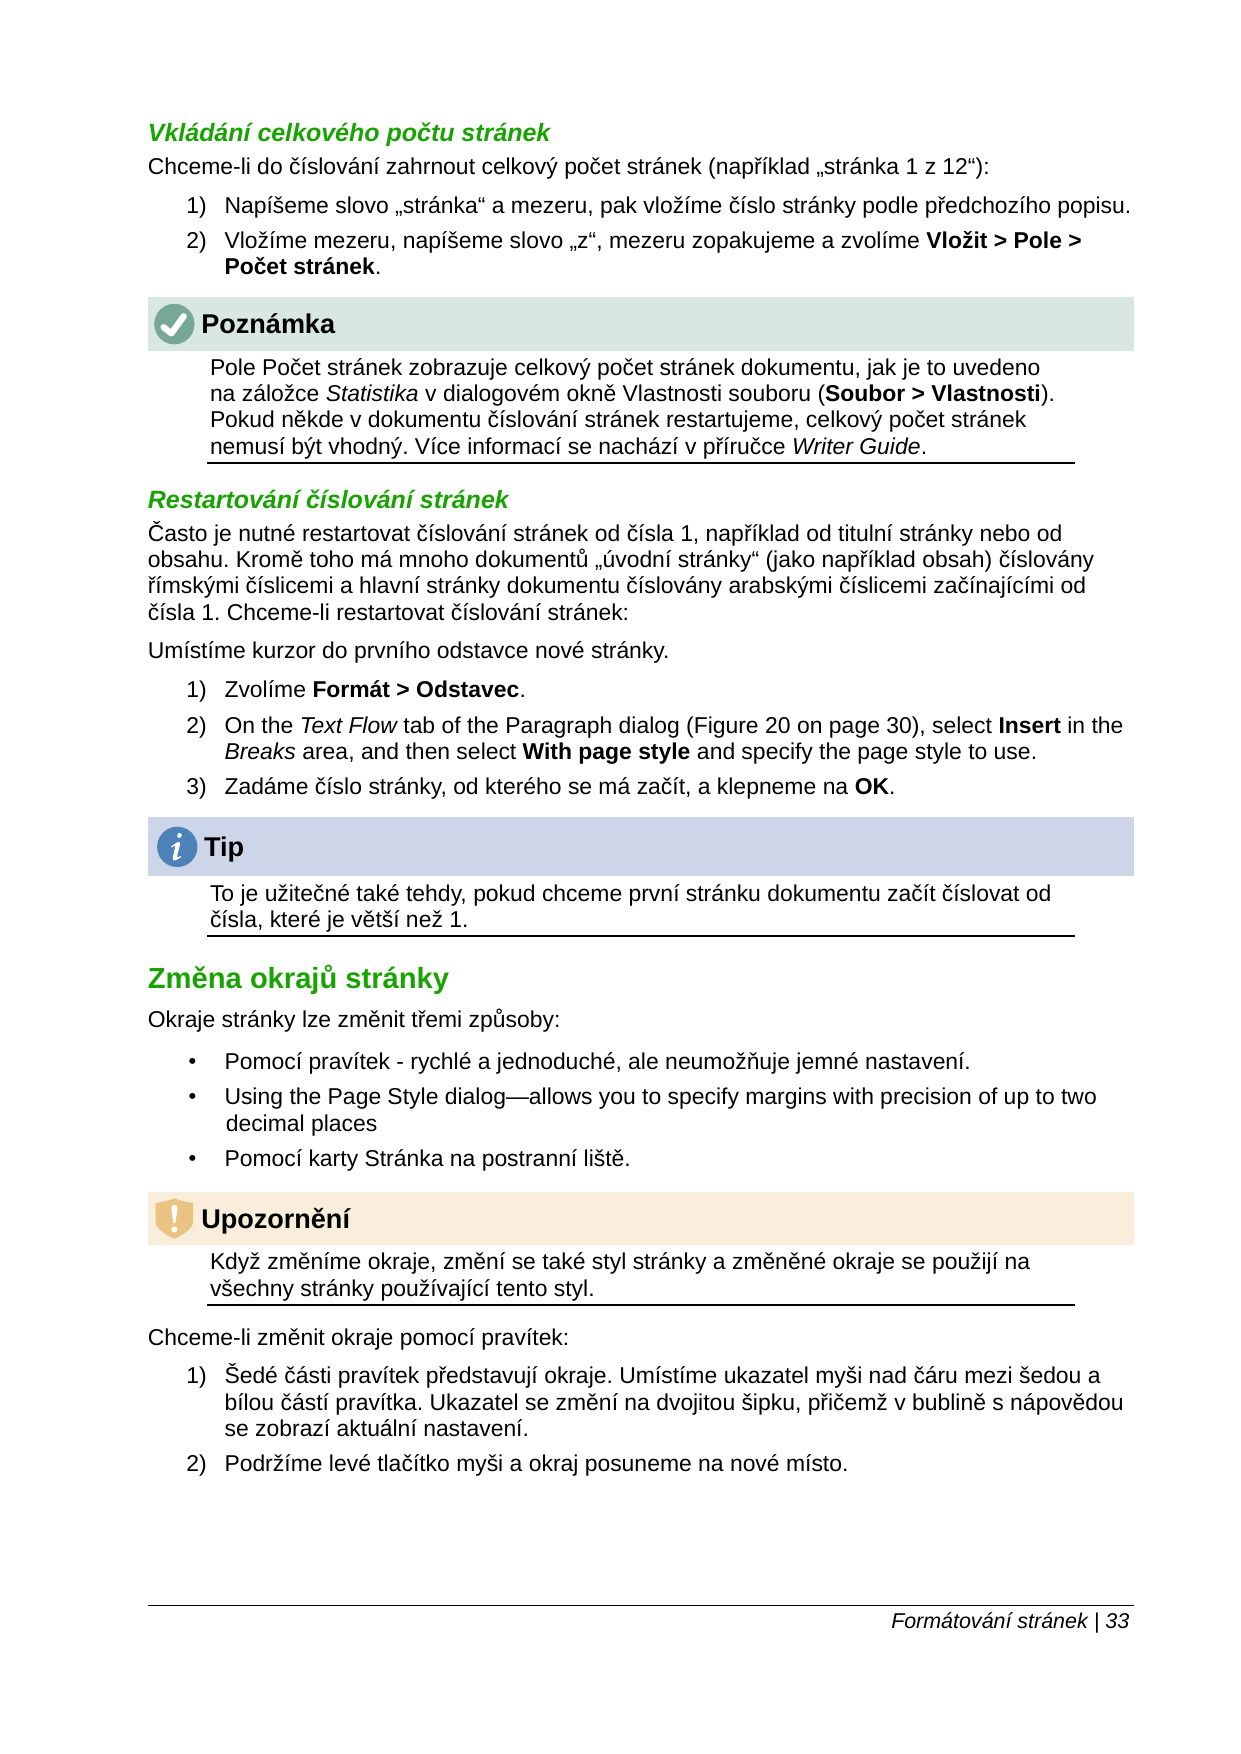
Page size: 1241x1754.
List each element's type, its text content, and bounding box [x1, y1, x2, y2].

list Vložíme mezeru, napíšeme slovo „z“, mezeru zopakujeme a zvolíme Vložit > Pole > Počet stránek. [207, 227, 1134, 279]
list Pomocí pravítek - rychlé a jednoduché, ale neumožňuje jemné nastavení. [185, 1045, 1134, 1074]
text To je užitečné také tehdy, pokud chceme první stránku dokumentu začít číslovat od čísla, které je větší než 1. [207, 876, 1075, 935]
text Často je nutné restartovat číslování stránek od čísla 1, například od titulní stránky nebo od obsahu. Kromě toho má mnoho dokumentů „úvodní stránky“ (jako například obsah) číslovány římskými číslicemi a hlavní stránky dokumentu číslovány arabskými číslicemi začínajícími od čísla 1. Chceme-li restartovat číslování stránek: [148, 519, 1134, 625]
list Šedé části pravítek představují okraje. Umístíme ukazatel myši nad čáru mezi šedou a bílou částí pravítka. Ukazatel se změní na dvojitou šipku, přičemž v bublině s nápovědou se zobrazí aktuální nastavení. [207, 1362, 1134, 1441]
subtitle Tip [148, 817, 1134, 876]
list Zvolíme Formát > Odstavec. [207, 676, 1134, 703]
text Pole Počet stránek zobrazuje celkový počet stránek dokumentu, jak je to uvedeno na záložce Statistika v dialogovém okně Vlastnosti souboru (Soubor > Vlastnosti). Pokud někde v dokumentu číslování stránek restartujeme, celkový počet stránek nemusí být vhodný. Více informací se nachází v příručce Writer Guide. [207, 351, 1075, 462]
subtitle Poznámka [148, 297, 1134, 351]
subtitle Restartování číslování stránek [148, 485, 1134, 514]
text Chceme-li do číslování zahrnout celkový počet stránek (například „stránka 1 z 12“): [148, 153, 1134, 179]
text Chceme-li změnit okraje pomocí pravítek: [148, 1324, 1134, 1350]
list Napíšeme slovo „stránka“ a mezeru, pak vložíme číslo stránky podle předchozího popisu. [207, 192, 1134, 218]
text Když změníme okraje, změní se také styl stránky a změněné okraje se použijí na všechny stránky používající tento styl. [207, 1245, 1075, 1304]
list Podržíme levé tlačítko myši a okraj posuneme na nové místo. [207, 1450, 1134, 1476]
list Pomocí karty Stránka na postranní liště. [185, 1142, 1134, 1174]
list Zadáme číslo stránky, od kterého se má začít, a klepneme na OK. [207, 773, 1134, 799]
list Using the Page Style dialog—allows you to specify margins with precision of up to two decimal places [185, 1080, 1134, 1136]
subtitle Vkládání celkového počtu stránek [148, 118, 1134, 147]
subtitle Změna okrajů stránky [148, 961, 1134, 994]
subtitle Upozornění [148, 1192, 1134, 1245]
list On the Text Flow tab of the Paragraph dialog (Figure 20 on page 28), select Insert in the Breaks area, and then select With page style and specify the page style to use. [207, 712, 1134, 764]
list Okraje stránky lze změnit třemi způsoby: [148, 1006, 1134, 1033]
text Umístíme kurzor do prvního odstavce nové stránky. [148, 637, 1134, 664]
